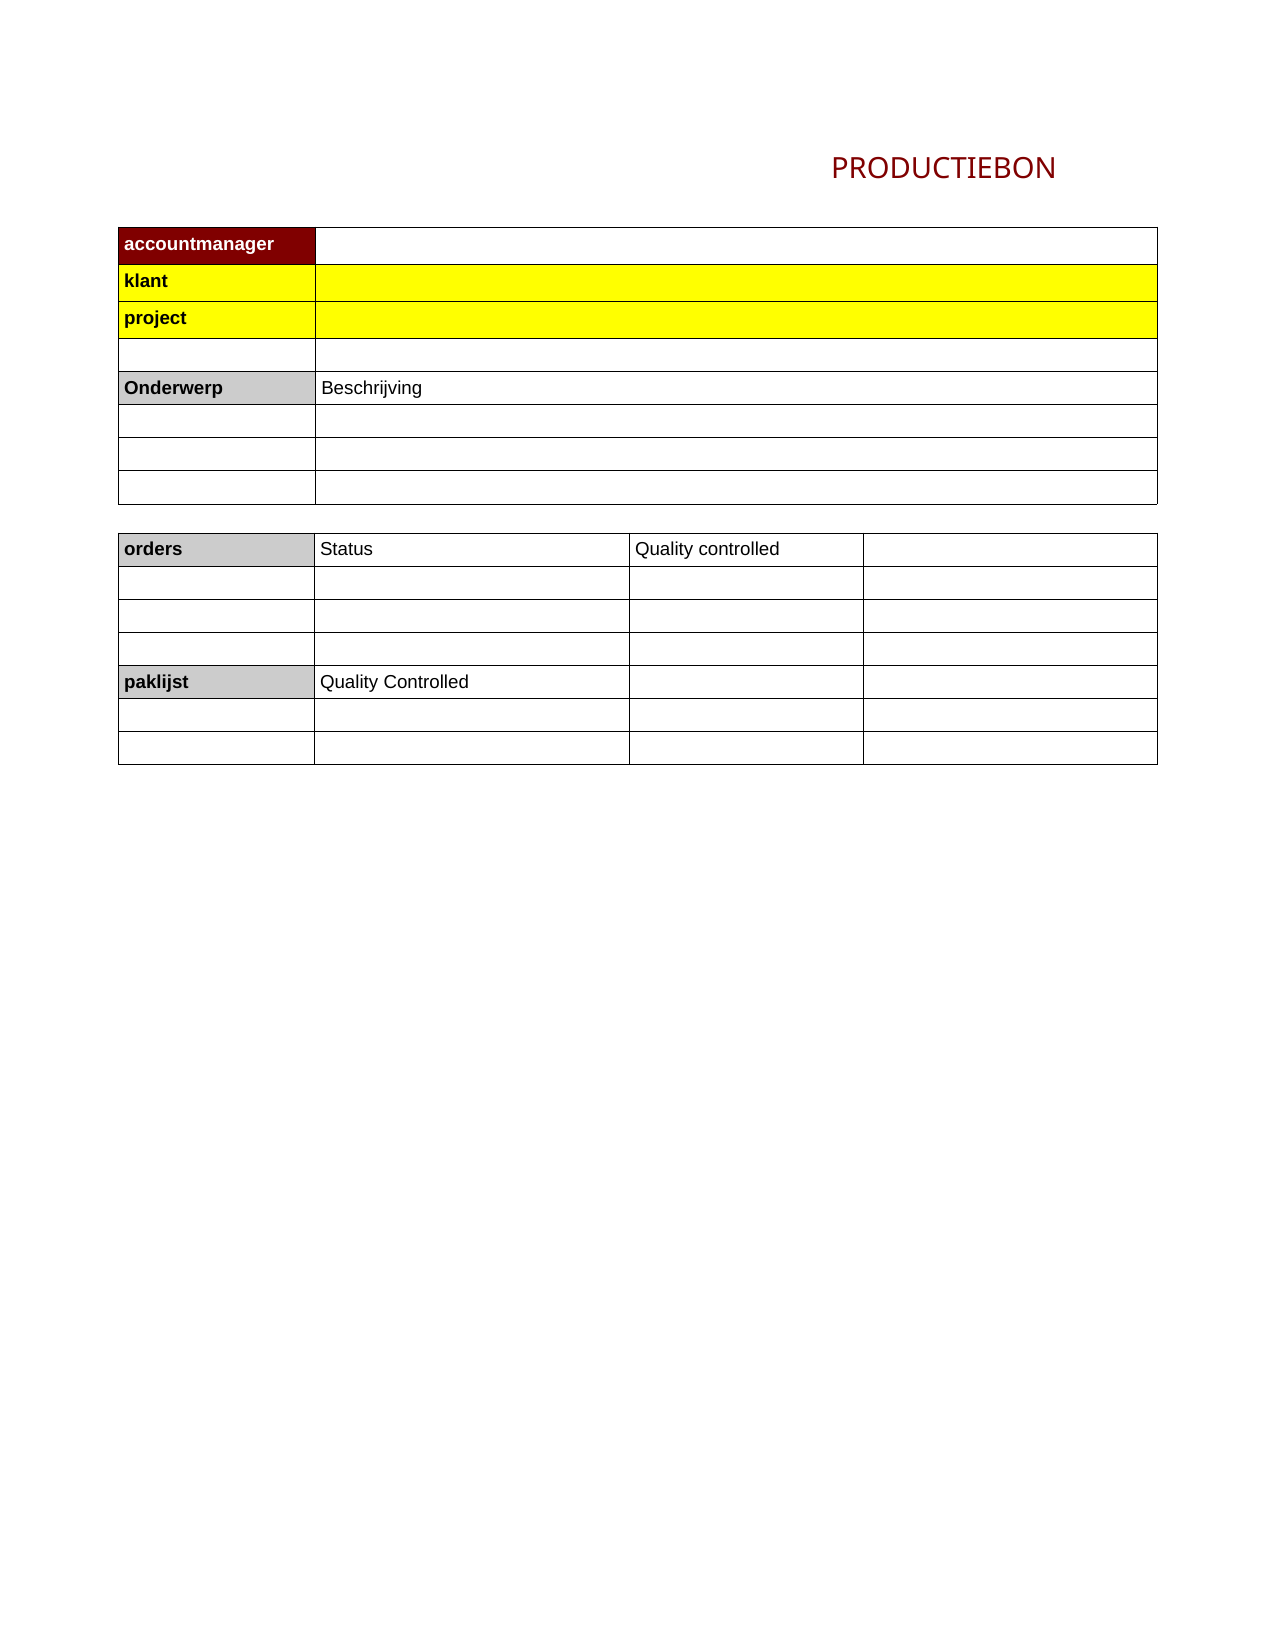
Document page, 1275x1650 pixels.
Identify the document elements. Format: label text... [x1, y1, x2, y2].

table_cell [316, 302, 1157, 338]
table_cell [119, 732, 314, 764]
table_header PRODUCTIEBON [831, 147, 1157, 198]
table_cell Onderwerp [119, 372, 315, 404]
table_header Quality controlled [630, 534, 863, 566]
table_cell [119, 600, 314, 632]
table_cell [119, 567, 314, 599]
table_header [316, 228, 1157, 264]
table_cell [315, 732, 629, 764]
table_cell [119, 438, 315, 470]
table_header orders [119, 534, 314, 566]
table_cell paklijst [119, 666, 314, 698]
table_cell [864, 567, 1157, 599]
table_cell Quality Controlled [315, 666, 629, 698]
table_header accountmanager [119, 228, 315, 264]
table_cell [864, 600, 1157, 632]
table_cell klant [119, 265, 315, 301]
table_cell [315, 699, 629, 731]
table_cell [316, 339, 1157, 371]
table_cell [630, 633, 863, 665]
table_cell [119, 405, 315, 437]
table_cell [315, 600, 629, 632]
table_cell [316, 265, 1157, 301]
table_cell [630, 732, 863, 764]
table_cell [119, 633, 314, 665]
table_cell [630, 699, 863, 731]
table_cell project [119, 302, 315, 338]
table_cell Beschrijving [316, 372, 1157, 404]
table_cell [119, 339, 315, 371]
table_cell [315, 567, 629, 599]
table_cell [119, 471, 315, 503]
table_cell [315, 633, 629, 665]
table_cell [630, 567, 863, 599]
table_cell [316, 438, 1157, 470]
table_cell [630, 600, 863, 632]
table_cell [864, 666, 1157, 698]
table_cell [864, 732, 1157, 764]
table_cell [864, 699, 1157, 731]
table_header Status [315, 534, 629, 566]
table_cell [864, 633, 1157, 665]
table_header [864, 534, 1157, 566]
table_cell [119, 699, 314, 731]
table_cell [316, 471, 1157, 503]
table_header [118, 147, 831, 198]
table_cell [316, 405, 1157, 437]
table_cell [630, 666, 863, 698]
